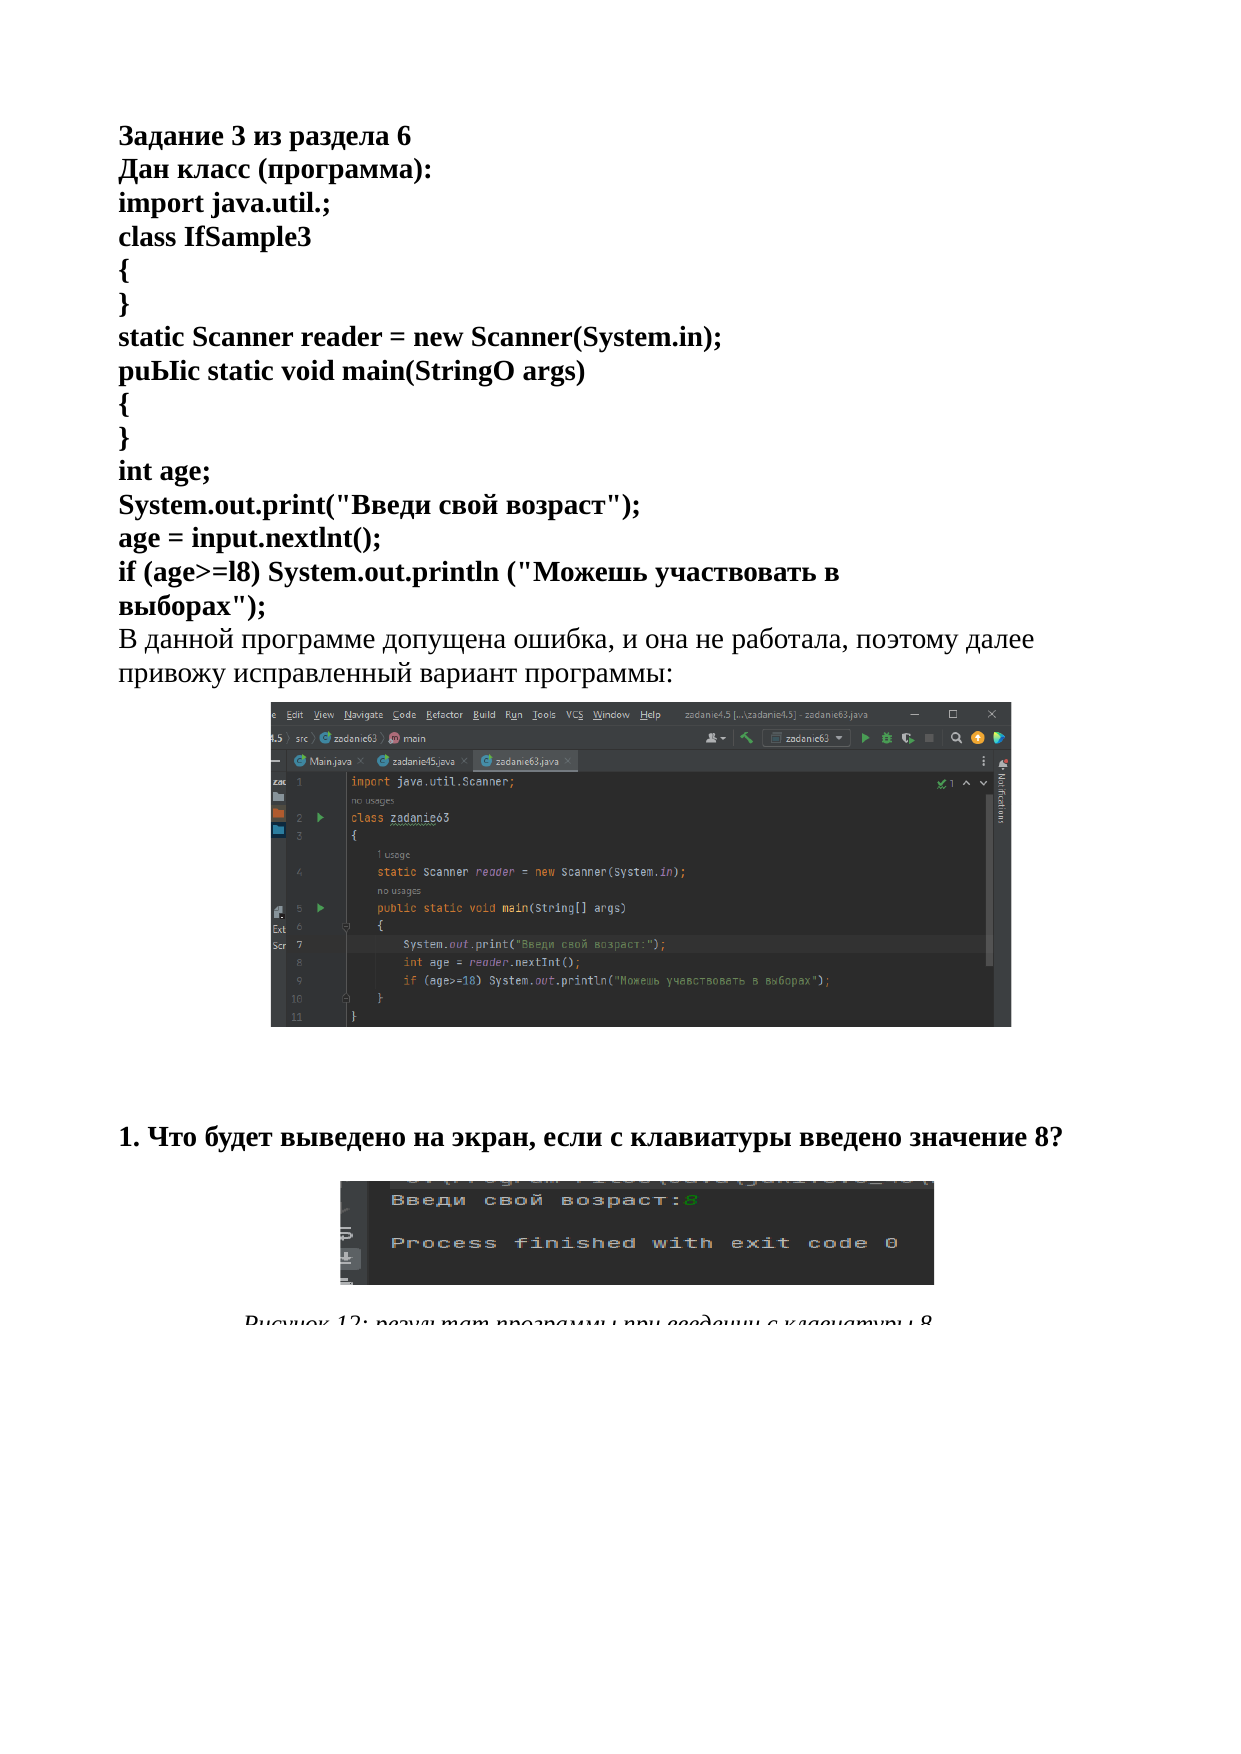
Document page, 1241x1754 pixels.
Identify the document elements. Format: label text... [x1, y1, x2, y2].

text Дан класс (программа): [118, 152, 1122, 185]
text } [118, 286, 1122, 319]
text if (age>=l8) System.out.println ("Можешь участвовать в [118, 554, 1122, 588]
text age = input.nextlnt(); [118, 521, 1122, 554]
text int age; [118, 453, 1122, 487]
text 1. Что будет выведено на экран, если с клавиатуры введено значение 8? [118, 1119, 1122, 1153]
text } [118, 420, 1122, 453]
text import java.util.; [118, 185, 1122, 219]
text выборах"); [118, 588, 1122, 621]
text static Scanner reader = new Scanner(System.in); [118, 319, 1122, 353]
text Рисунок 12: результат программы при введении с клавиатуры 8 [195, 1309, 934, 1325]
text { [118, 252, 1122, 286]
text В данной программе допущена ошибка, и она не работала, поэтому далее привожу исправленный вариант программы: [118, 621, 1122, 688]
text { [118, 386, 1122, 420]
text class IfSample3 [118, 219, 1122, 252]
text puЫic static void main(StringO args) [118, 353, 1122, 386]
text System.out.print("Bвeди свой возраст"); [118, 487, 1122, 521]
text Задание 3 из раздела 6 [118, 118, 1122, 152]
